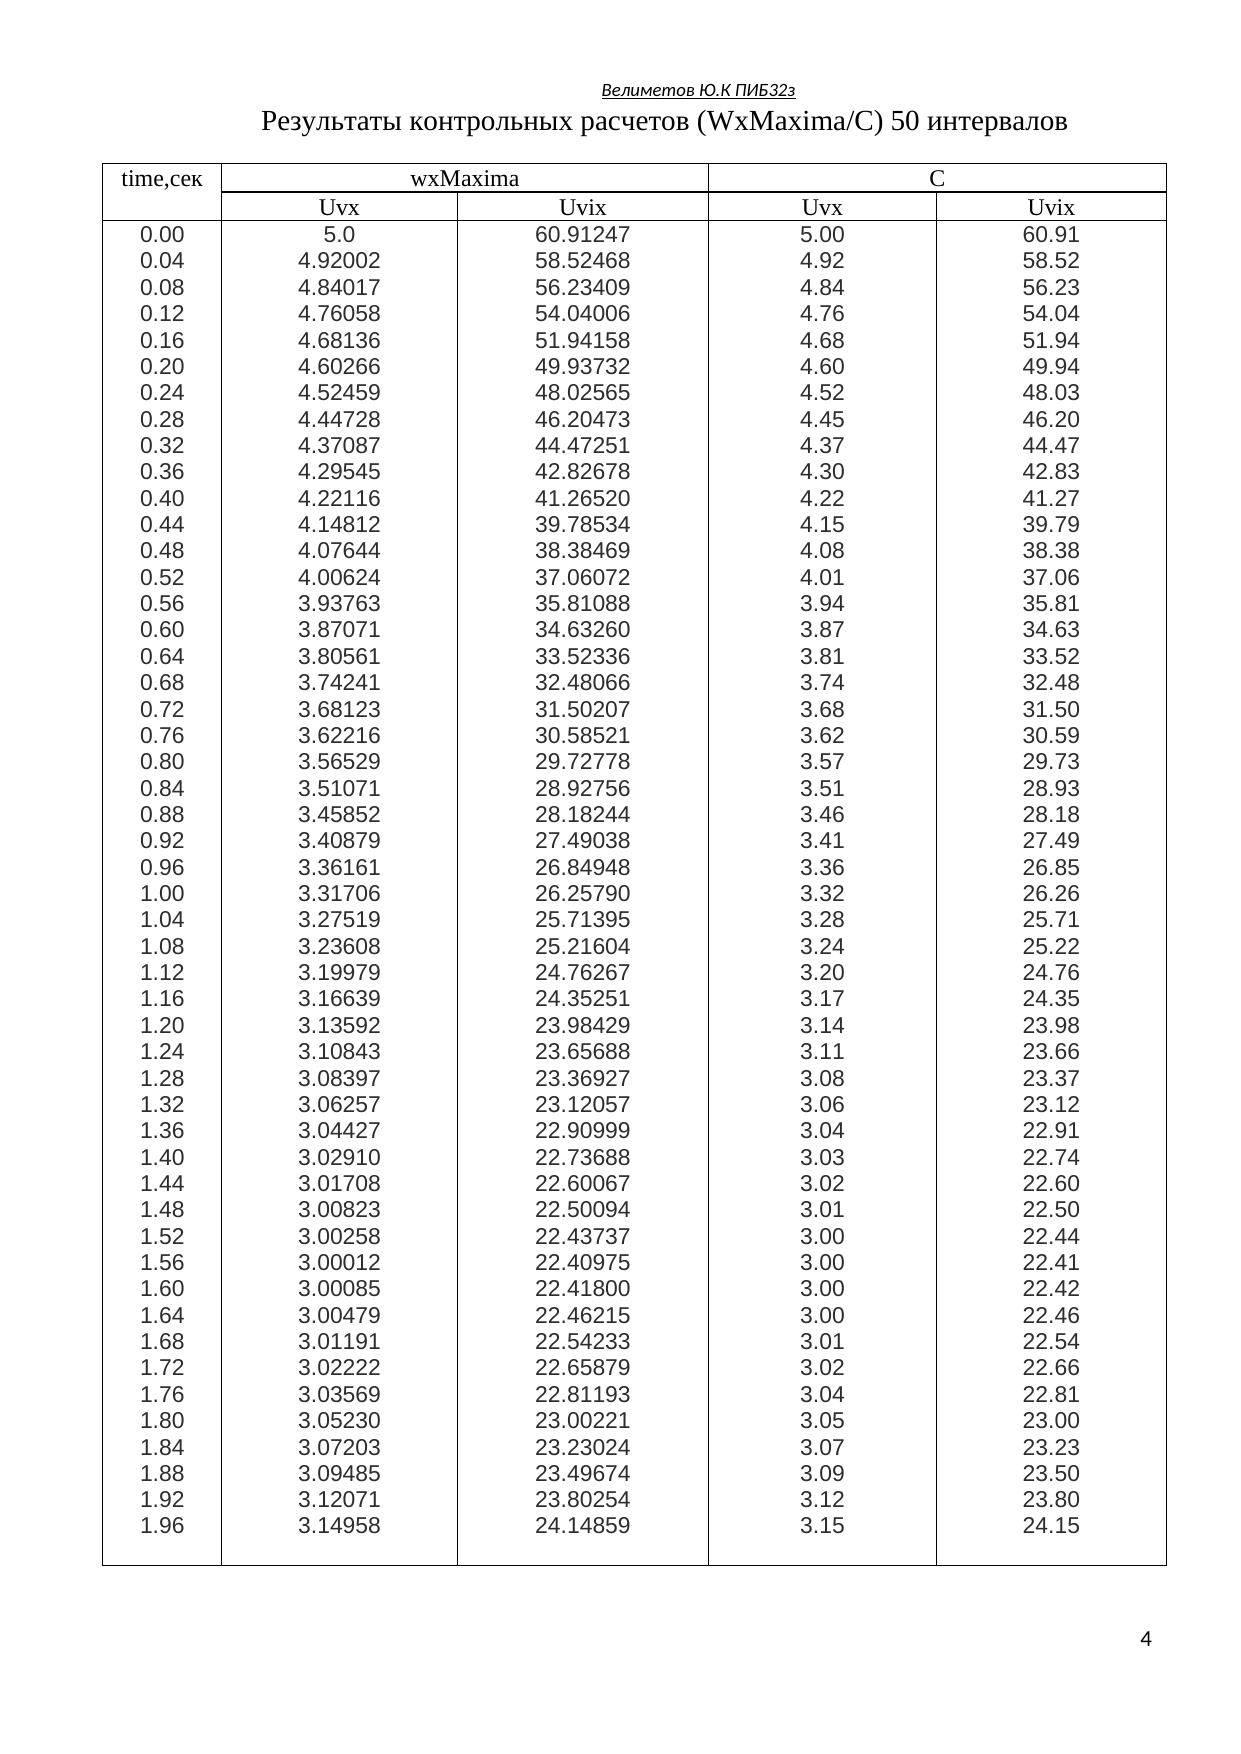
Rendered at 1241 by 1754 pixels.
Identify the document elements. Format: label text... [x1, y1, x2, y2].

table_header C [709, 164, 1166, 191]
table_cell Uvix [458, 193, 708, 220]
table_cell Uvx [222, 193, 457, 220]
table_cell 60.91247 58.52468 56.23409 54.04006 51.94158 49.93732 48.02565 46.20473 44.47251 42.82678 41.26520 39.78534 38.38469 37.06072 35.81088 34.63260 33.52336 32.48066 31.50207 30.58521 29.72778 28.92756 28.18244 27.49038 26.84948 26.25790 25.71395 25.21604 24.76267 24.35251 23.98429 23.65688 23.36927 23.12057 22.90999 22.73688 22.60067 22.50094 22.43737 22.40975 22.41800 22.46215 22.54233 22.65879 22.81193 23.00221 23.23024 23.49674 23.80254 24.14859 [458, 221, 708, 1565]
table_cell Uvix [937, 193, 1166, 220]
table_cell 5.00 4.92 4.84 4.76 4.68 4.60 4.52 4.45 4.37 4.30 4.22 4.15 4.08 4.01 3.94 3.87 3.81 3.74 3.68 3.62 3.57 3.51 3.46 3.41 3.36 3.32 3.28 3.24 3.20 3.17 3.14 3.11 3.08 3.06 3.04 3.03 3.02 3.01 3.00 3.00 3.00 3.00 3.01 3.02 3.04 3.05 3.07 3.09 3.12 3.15 [709, 221, 936, 1565]
table_cell 60.91 58.52 56.23 54.04 51.94 49.94 48.03 46.20 44.47 42.83 41.27 39.79 38.38 37.06 35.81 34.63 33.52 32.48 31.50 30.59 29.73 28.93 28.18 27.49 26.85 26.26 25.71 25.22 24.76 24.35 23.98 23.66 23.37 23.12 22.91 22.74 22.60 22.50 22.44 22.41 22.42 22.46 22.54 22.66 22.81 23.00 23.23 23.50 23.80 24.15 [937, 221, 1166, 1565]
table_cell Uvx [709, 193, 936, 220]
table_cell 5.0 4.92002 4.84017 4.76058 4.68136 4.60266 4.52459 4.44728 4.37087 4.29545 4.22116 4.14812 4.07644 4.00624 3.93763 3.87071 3.80561 3.74241 3.68123 3.62216 3.56529 3.51071 3.45852 3.40879 3.36161 3.31706 3.27519 3.23608 3.19979 3.16639 3.13592 3.10843 3.08397 3.06257 3.04427 3.02910 3.01708 3.00823 3.00258 3.00012 3.00085 3.00479 3.01191 3.02222 3.03569 3.05230 3.07203 3.09485 3.12071 3.14958 [222, 221, 457, 1565]
text Результаты контрольных расчетов (WxMaxima/C) 50 интервалов [177, 103, 1152, 137]
table_cell 0.00 0.04 0.08 0.12 0.16 0.20 0.24 0.28 0.32 0.36 0.40 0.44 0.48 0.52 0.56 0.60 0.64 0.68 0.72 0.76 0.80 0.84 0.88 0.92 0.96 1.00 1.04 1.08 1.12 1.16 1.20 1.24 1.28 1.32 1.36 1.40 1.44 1.48 1.52 1.56 1.60 1.64 1.68 1.72 1.76 1.80 1.84 1.88 1.92 1.96 [103, 221, 221, 1565]
table_header time,cек [103, 164, 221, 220]
table_header wxMaxima [222, 164, 708, 191]
